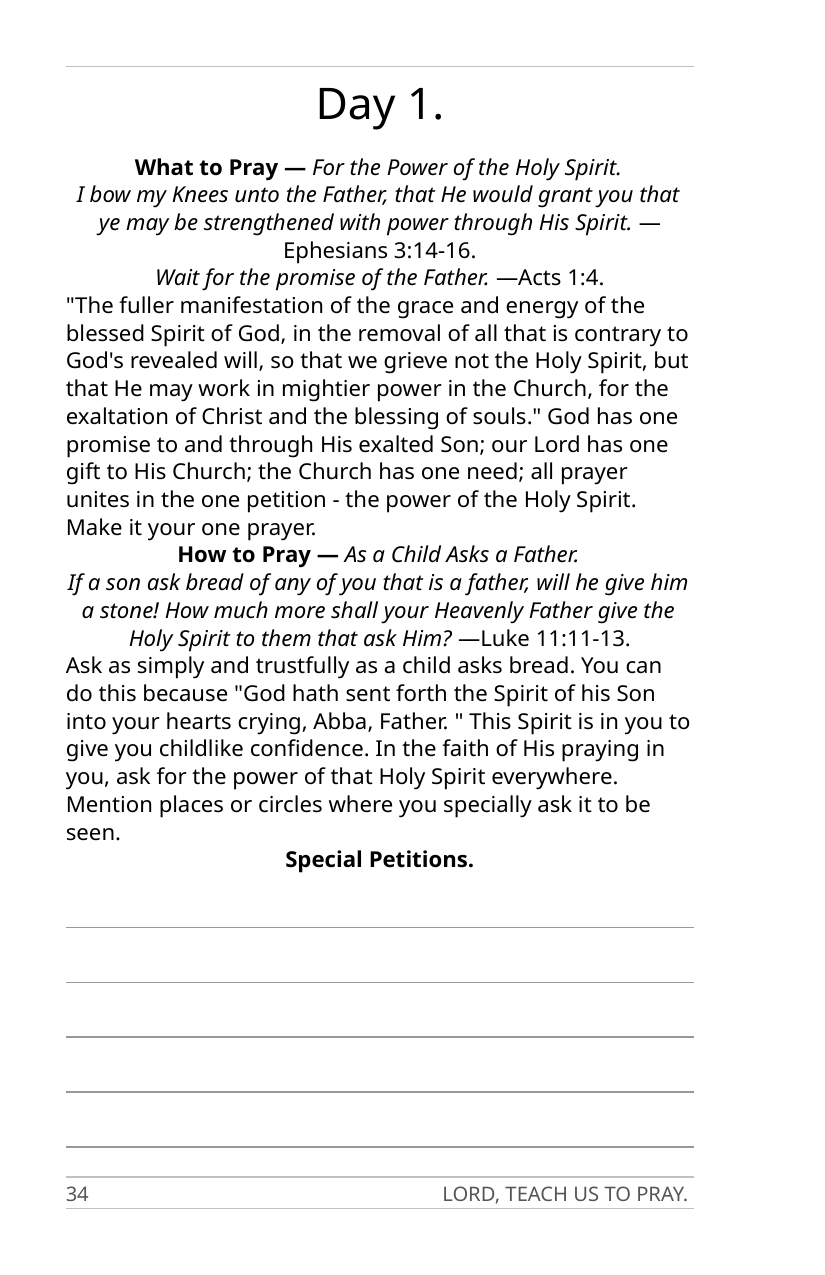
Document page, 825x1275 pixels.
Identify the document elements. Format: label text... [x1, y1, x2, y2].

text Ask as simply and trustfully as a child asks bread. You can do this because "God hath sent forth the Spirit of his Son into your hearts crying, Abba, Father. " This Spirit is in you to give you childlike confidence. In the faith of His praying in you, ask for the power of that Holy Spirit everywhere. Mention places or circles where you specially ask it to be seen. [66, 652, 694, 846]
text How to Pray — As a Child Asks a Father. [66, 541, 694, 569]
text I bow my Knees unto the Father, that He would grant you that ye may be strengthened with power through His Spirit. — Ephesians 3:14-16. [66, 181, 694, 264]
text What to Pray — For the Power of the Holy Spirit. [66, 153, 694, 181]
title Day 1. [66, 70, 694, 153]
text If a son ask bread of any of you that is a father, will he give him a stone! How much more shall your Heavenly Father give the Holy Spirit to them that ask Him? —Luke 11:11-13. [66, 569, 694, 652]
text Wait for the promise of the Father. —Acts 1:4. [66, 264, 694, 292]
text Special Petitions. [66, 846, 694, 874]
text "The fuller manifestation of the grace and energy of the blessed Spirit of God, in the removal of all that is contrary to God's revealed will, so that we grieve not the Holy Spirit, but that He may work in mightier power in the Church, for the exaltation of Christ and the blessing of souls." God has one promise to and through His exalted Son; our Lord has one gift to His Church; the Church has one need; all prayer unites in the one petition - the power of the Holy Spirit. Make it your one prayer. [66, 292, 694, 541]
